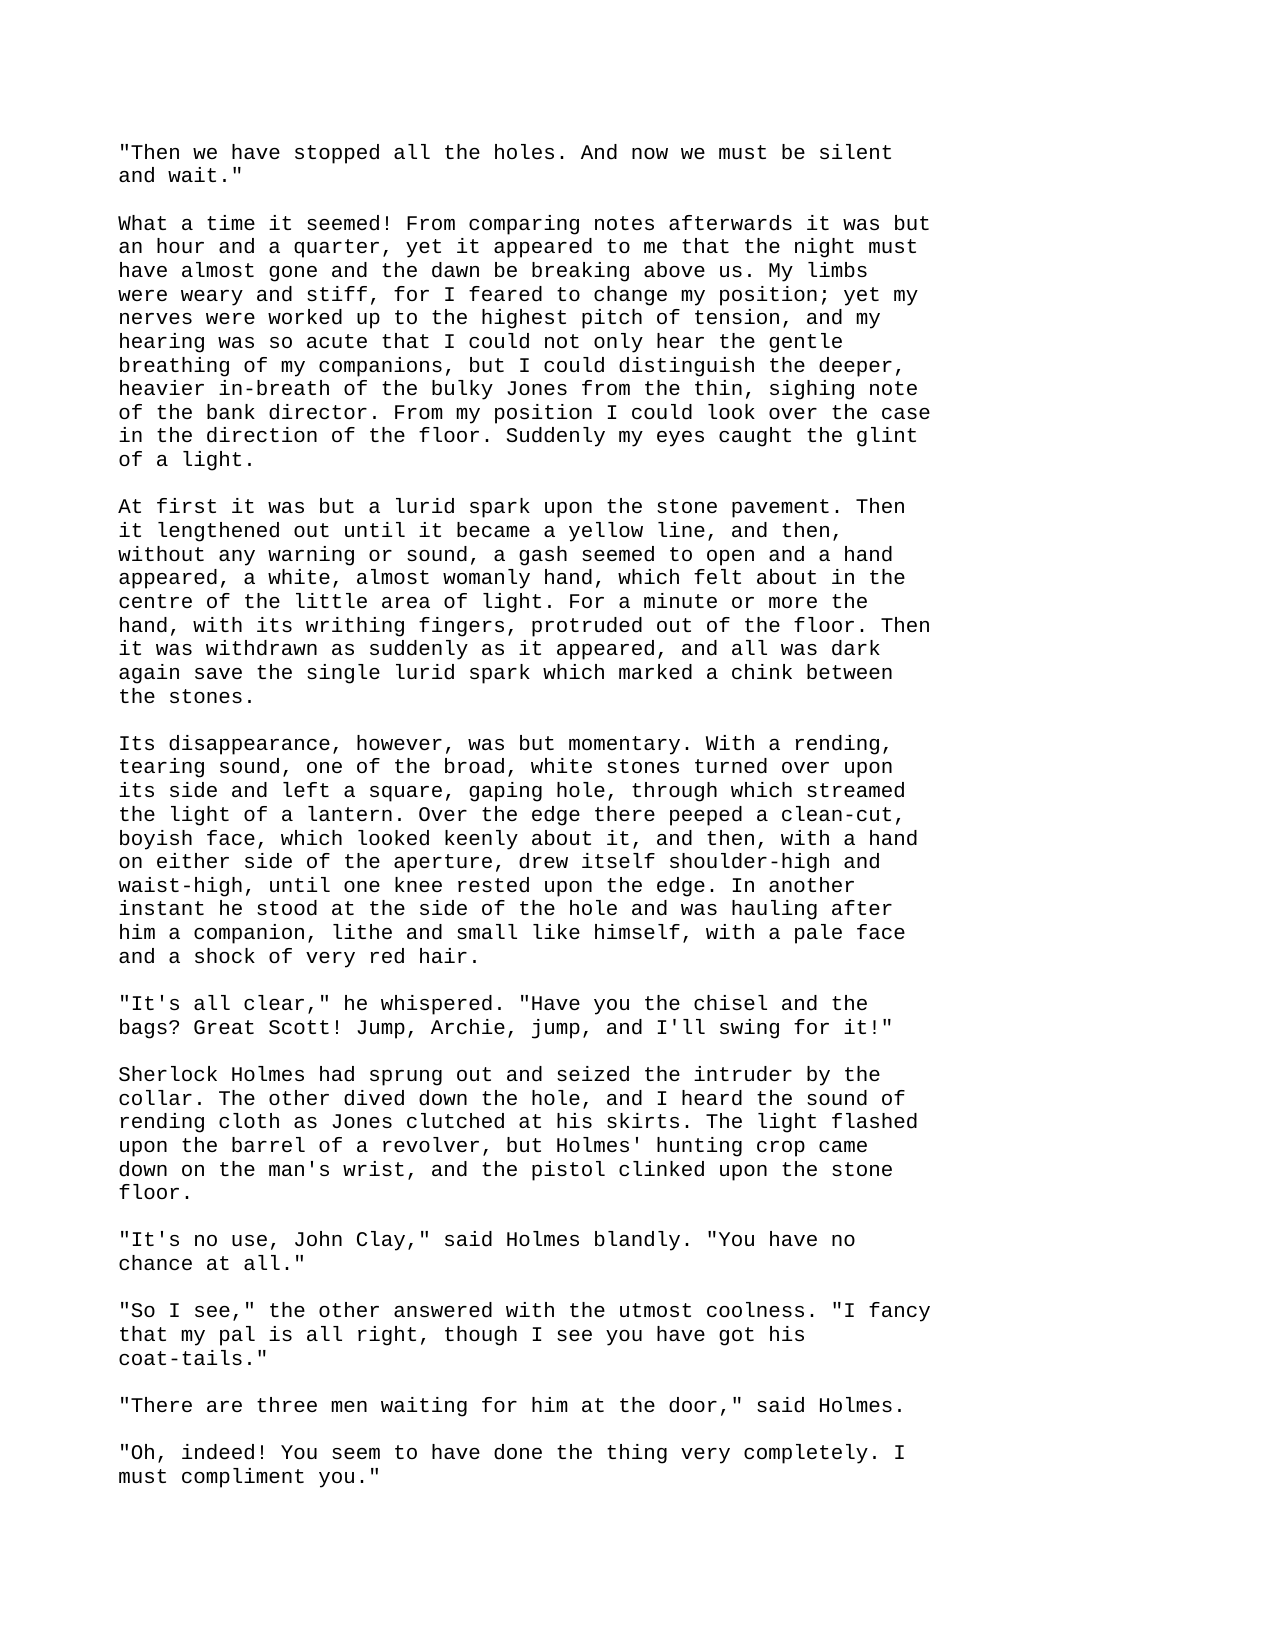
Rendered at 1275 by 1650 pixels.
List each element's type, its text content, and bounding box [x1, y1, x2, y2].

text and a shock of very red hair. [118, 946, 1157, 969]
text appeared, a white, almost womanly hand, which felt about in the [118, 567, 1157, 591]
text it lengthened out until it became a yellow line, and then, [118, 520, 1157, 544]
text on either side of the aperture, drew itself shoulder-high and [118, 851, 1157, 875]
text bags? Great Scott! Jump, Archie, jump, and I'll swing for it!" [118, 1017, 1157, 1040]
text down on the man's wrist, and the pistol clinked upon the stone [118, 1158, 1157, 1182]
text centre of the little area of light. For a minute or more the [118, 591, 1157, 615]
text waist-high, until one knee rested upon the edge. In another [118, 875, 1157, 898]
text upon the barrel of a revolver, but Holmes' hunting crop came [118, 1135, 1157, 1158]
text "Then we have stopped all the holes. And now we must be silent [118, 142, 1157, 165]
text and wait." [118, 165, 1157, 189]
text hand, with its writhing fingers, protruded out of the floor. Then [118, 615, 1157, 638]
text breathing of my companions, but I could distinguish the deeper, [118, 354, 1157, 378]
text that my pal is all right, though I see you have got his [118, 1324, 1157, 1348]
text "It's no use, John Clay," said Holmes blandly. "You have no [118, 1229, 1157, 1253]
text in the direction of the floor. Suddenly my eyes caught the glint [118, 426, 1157, 449]
text hearing was so acute that I could not only hear the gentle [118, 331, 1157, 354]
text tearing sound, one of the broad, white stones turned over upon [118, 757, 1157, 780]
text Its disappearance, however, was but momentary. With a rending, [118, 733, 1157, 757]
text the light of a lantern. Over the edge there peeped a clean-cut, [118, 804, 1157, 827]
text again save the single lurid spark which marked a chink between [118, 662, 1157, 686]
text What a time it seemed! From comparing notes afterwards it was but [118, 213, 1157, 236]
text boyish face, which looked keenly about it, and then, with a hand [118, 827, 1157, 851]
text an hour and a quarter, yet it appeared to me that the night must [118, 236, 1157, 260]
text were weary and stiff, for I feared to change my position; yet my [118, 284, 1157, 307]
text of a light. [118, 449, 1157, 473]
text rending cloth as Jones clutched at his skirts. The light flashed [118, 1111, 1157, 1135]
text it was withdrawn as suddenly as it appeared, and all was dark [118, 638, 1157, 662]
text its side and left a square, gaping hole, through which streamed [118, 780, 1157, 804]
text must compliment you." [118, 1466, 1157, 1489]
text without any warning or sound, a gash seemed to open and a hand [118, 544, 1157, 567]
text "So I see," the other answered with the utmost coolness. "I fancy [118, 1300, 1157, 1324]
text instant he stood at the side of the hole and was hauling after [118, 898, 1157, 922]
text of the bank director. From my position I could look over the case [118, 402, 1157, 426]
text "It's all clear," he whispered. "Have you the chisel and the [118, 993, 1157, 1017]
text Sherlock Holmes had sprung out and seized the intruder by the [118, 1064, 1157, 1088]
text the stones. [118, 686, 1157, 709]
text chance at all." [118, 1253, 1157, 1277]
text "There are three men waiting for him at the door," said Holmes. [118, 1395, 1157, 1419]
text floor. [118, 1182, 1157, 1206]
text him a companion, lithe and small like himself, with a pale face [118, 922, 1157, 946]
text heavier in-breath of the bulky Jones from the thin, sighing note [118, 378, 1157, 402]
text coat-tails." [118, 1348, 1157, 1371]
text collar. The other dived down the hole, and I heard the sound of [118, 1088, 1157, 1111]
text At first it was but a lurid spark upon the stone pavement. Then [118, 496, 1157, 520]
text nerves were worked up to the highest pitch of tension, and my [118, 307, 1157, 331]
text "Oh, indeed! You seem to have done the thing very completely. I [118, 1442, 1157, 1466]
text have almost gone and the dawn be breaking above us. My limbs [118, 260, 1157, 284]
